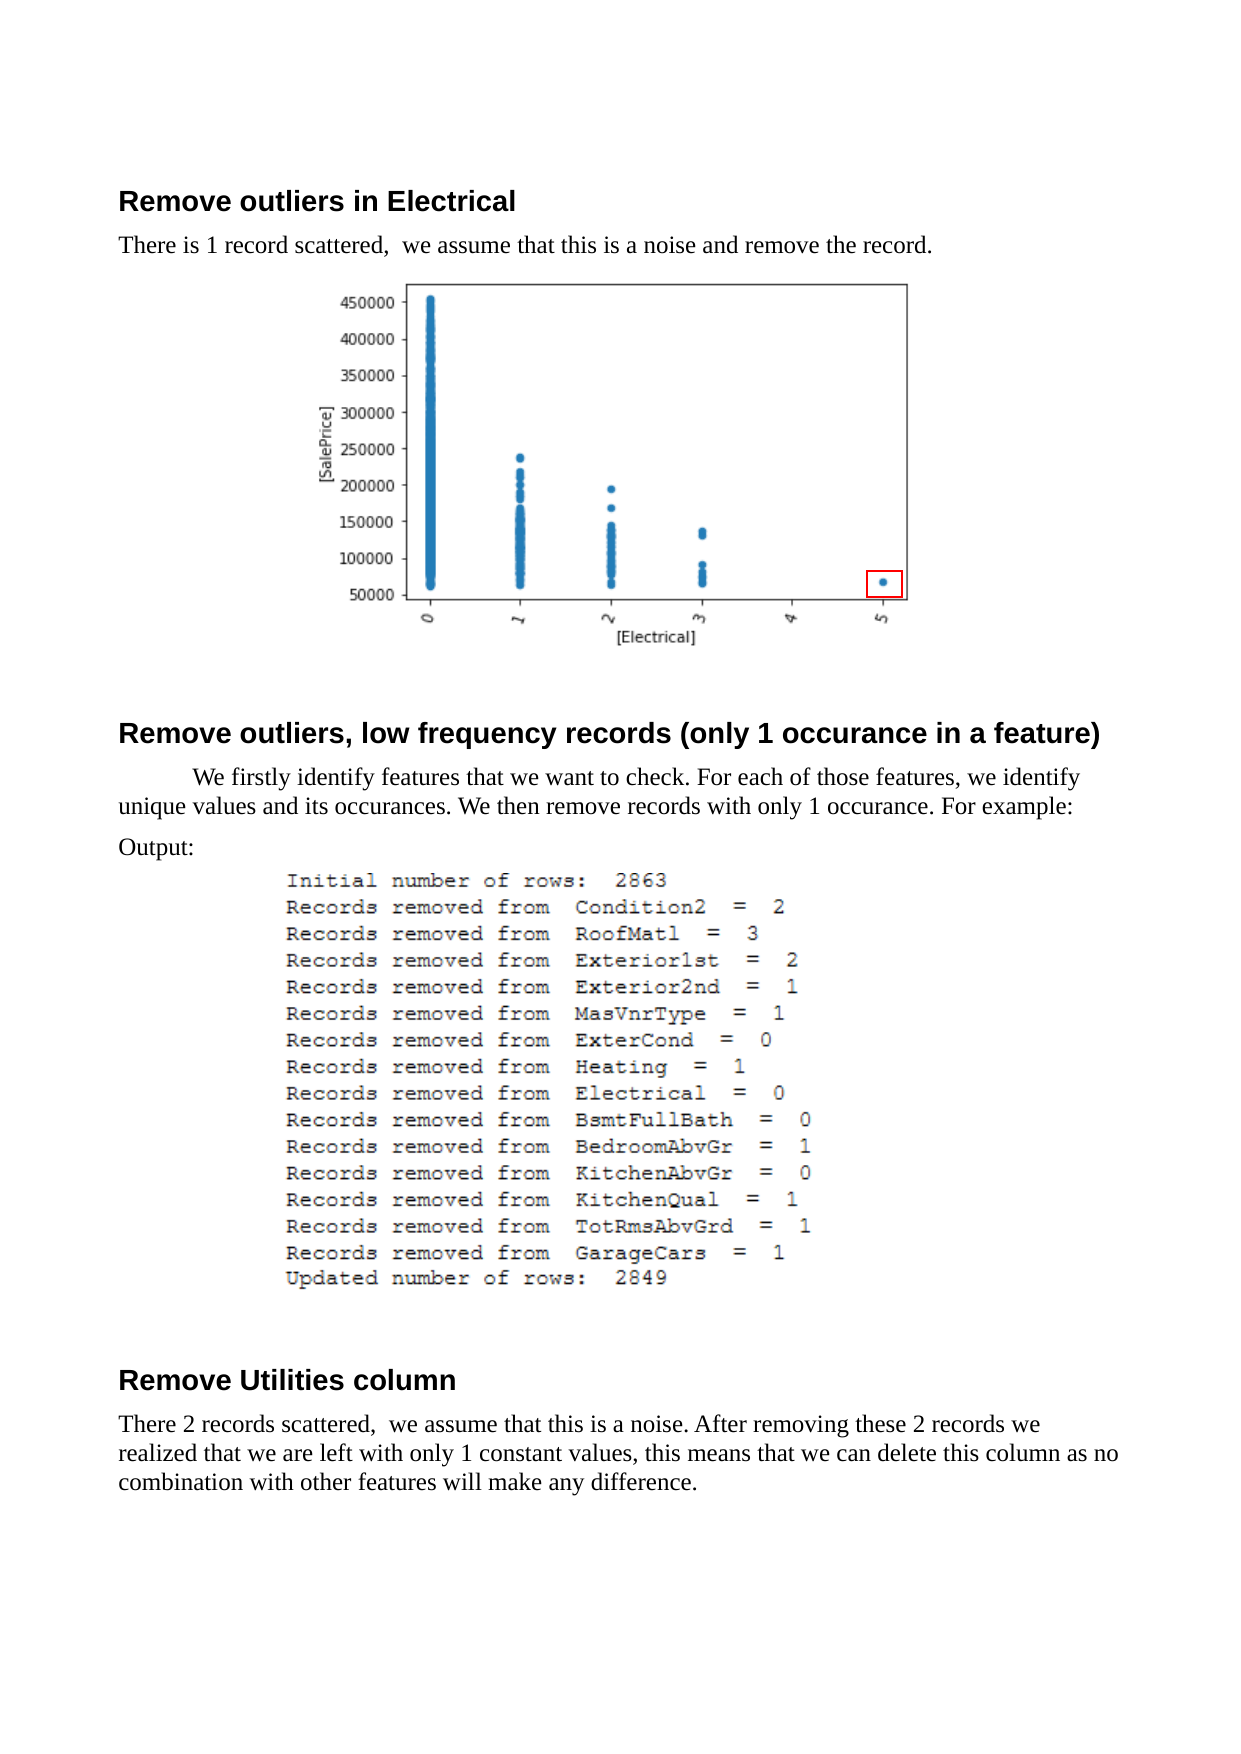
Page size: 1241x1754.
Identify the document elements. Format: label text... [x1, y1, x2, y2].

text There is 1 record scattered, we assume that this is a noise and remove the record. [118, 230, 1122, 259]
picture [315, 271, 925, 650]
subtitle Remove outliers in Electrical [118, 184, 1122, 218]
picture [278, 873, 962, 1297]
text We firstly identify features that we want to check. For each of those features, we identify unique values and its occurances. We then remove records with only 1 occurance. For example: [118, 762, 1122, 820]
text Output: [118, 832, 1122, 861]
subtitle Remove outliers, low frequency records (only 1 occurance in a feature) [118, 716, 1122, 750]
subtitle Remove Utilities column [118, 1363, 1122, 1397]
text There 2 records scattered, we assume that this is a noise. After removing these 2 records we realized that we are left with only 1 constant values, this means that we can delete this column as no combination with other features will make any difference. [118, 1409, 1122, 1496]
